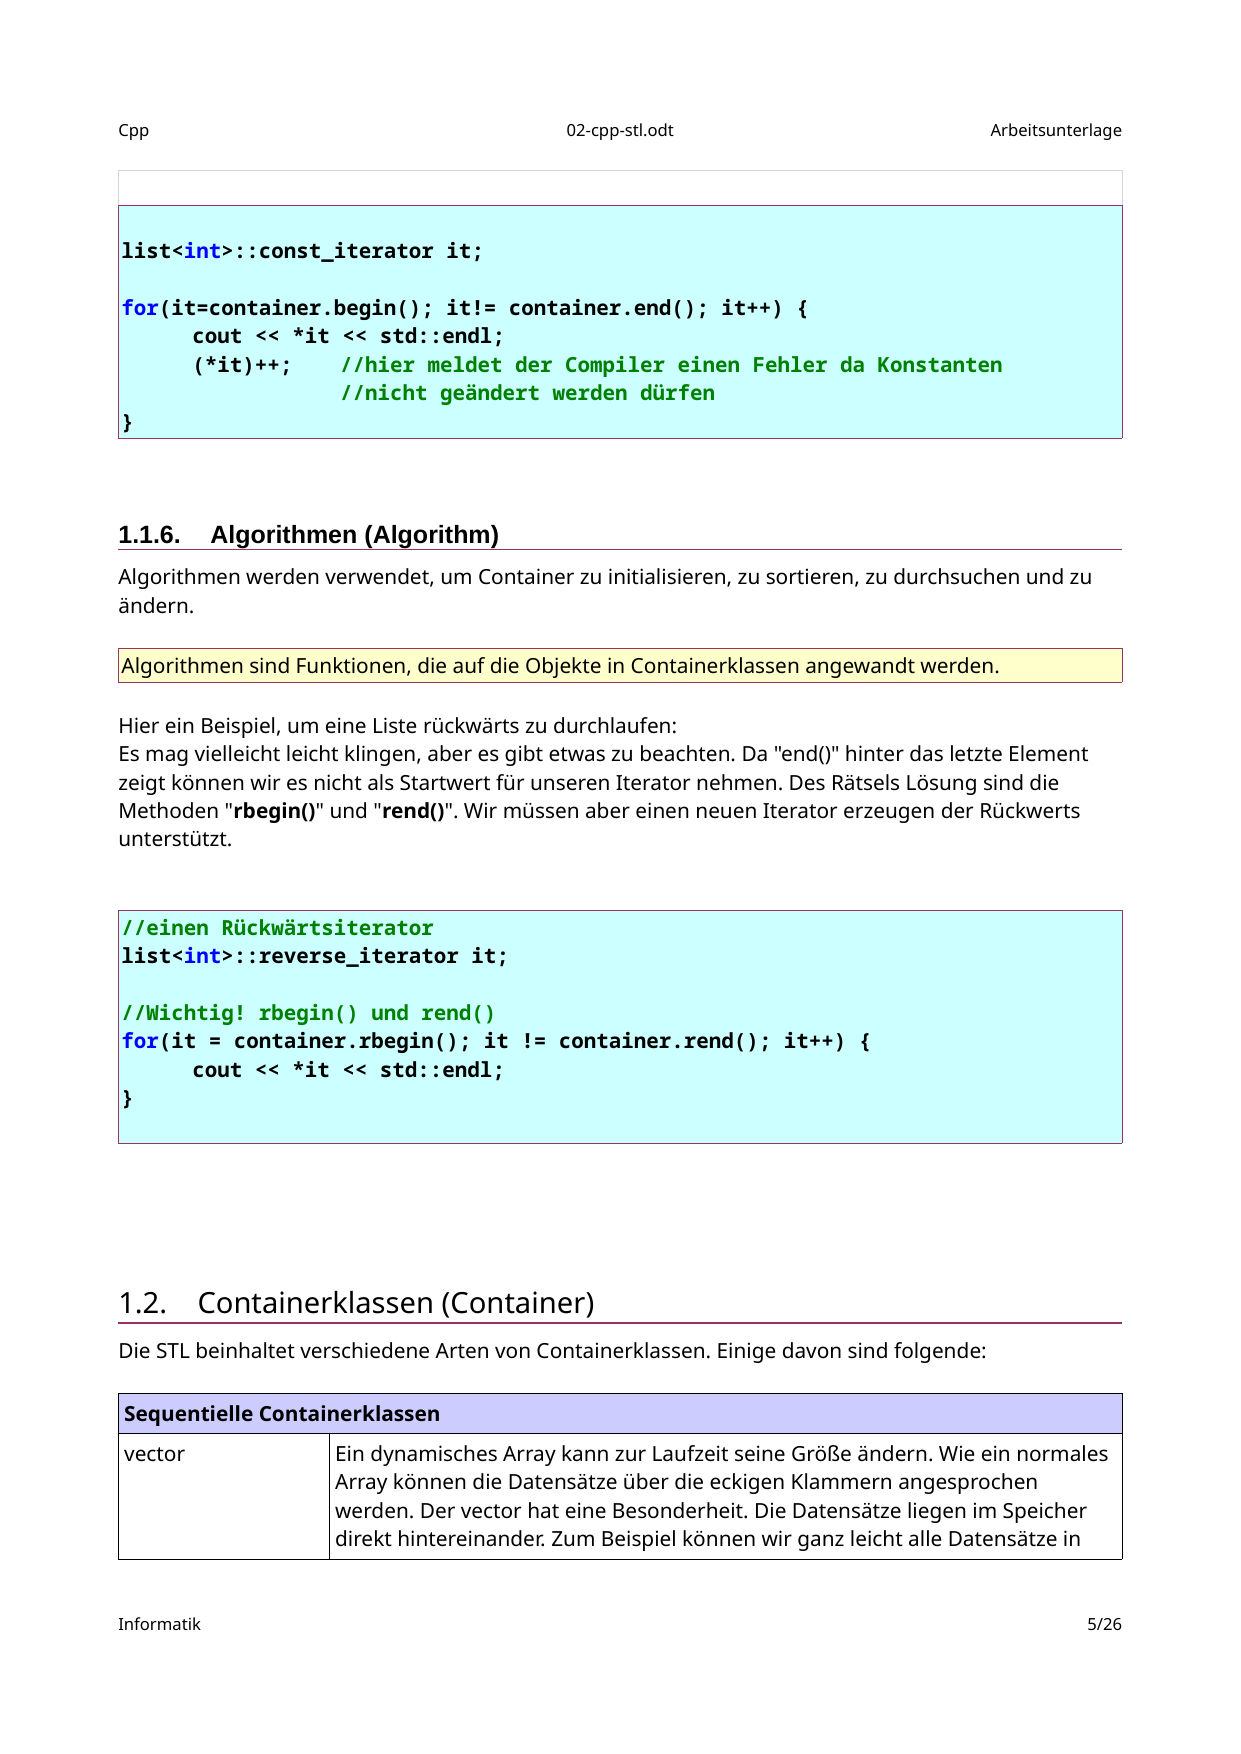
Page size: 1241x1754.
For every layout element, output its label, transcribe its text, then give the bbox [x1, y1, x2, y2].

table_cell vector [119, 1434, 329, 1558]
text list<int>::const_iterator it; for(it=container.begin(); it!= container.end(); it++) { cout << *it << std::endl; (*it)++; //hier meldet der Compiler einen Fehler da Konstanten //nicht geändert werden dürfen } [119, 233, 1122, 438]
text Algorithmen werden verwendet, um Container zu initialisieren, zu sortieren, zu durchsuchen und zu ändern. [118, 562, 1122, 619]
text Algorithmen sind Funktionen, die auf die Objekte in Containerklassen angewandt werden. [119, 649, 1122, 682]
table_cell Ein dynamisches Array kann zur Laufzeit seine Größe ändern. Wie ein normales Array können die Datensätze über die eckigen Klammern angesprochen werden. Der vector hat eine Besonderheit. Die Datensätze liegen im Speicher direkt hintereinander. Zum Beispiel können wir ganz leicht alle Datensätze in [330, 1434, 1122, 1558]
table_header Sequentielle Containerklassen [119, 1394, 1122, 1433]
text //einen Rückwärtsiterator list<int>::reverse_iterator it; //Wichtig! rbegin() und rend() for(it = container.rbegin(); it != container.rend(); it++) { cout << *it << std::endl; } [119, 911, 1122, 1109]
text Die STL beinhaltet verschiedene Arten von Containerklassen. Einige davon sind folgende: [118, 1336, 1122, 1365]
subtitle Containerklassen (Container) [118, 1282, 1122, 1322]
subtitle Algorithmen (Algorithm) [118, 520, 1122, 549]
text Hier ein Beispiel, um eine Liste rückwärts zu durchlaufen: Es mag vielleicht leicht klingen, aber es gibt etwas zu beachten. Da "end()" hinter das letzte Element zeigt können wir es nicht als Startwert für unseren Iterator nehmen. Des Rätsels Lösung sind die Methoden "rbegin()" und "rend()". Wir müssen aber einen neuen Iterator erzeugen der Rückwerts unterstützt. [118, 711, 1122, 853]
